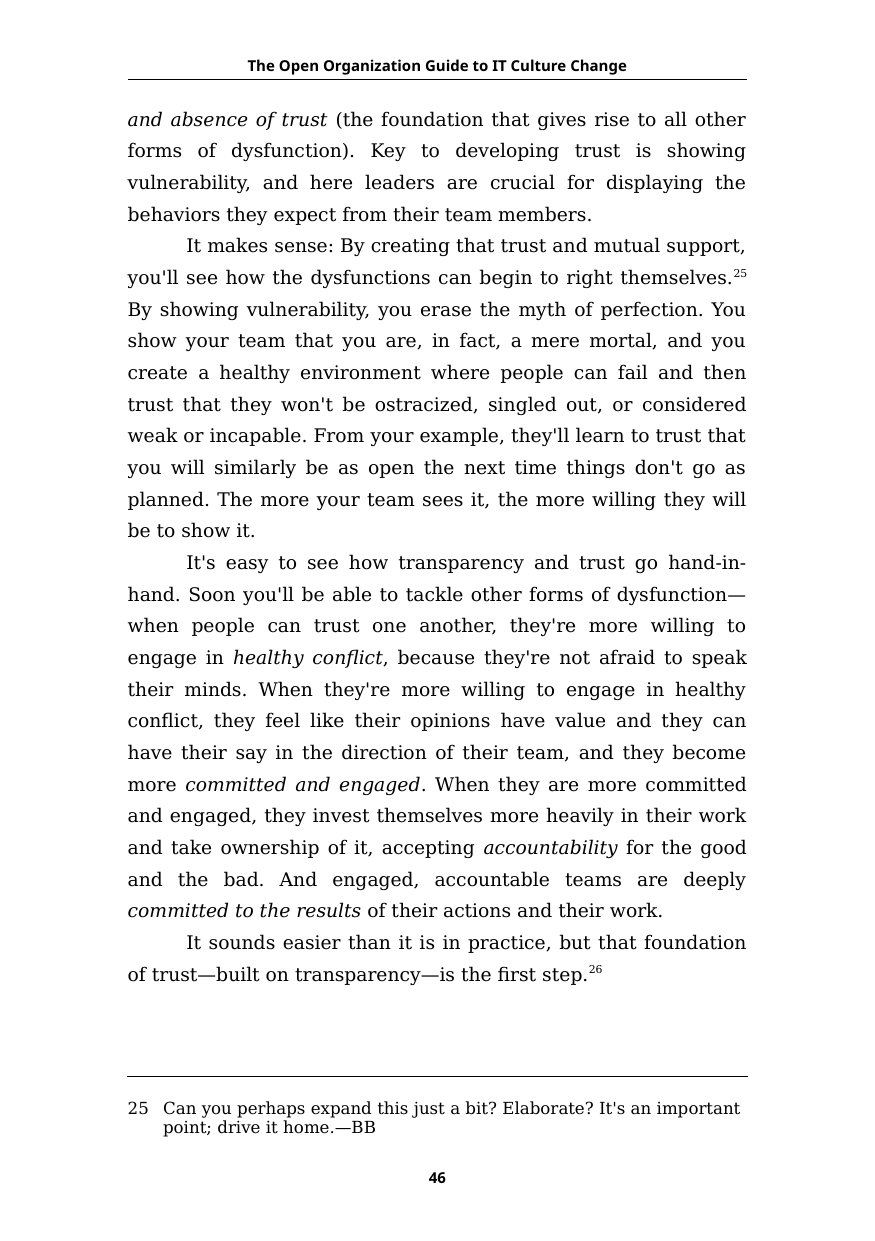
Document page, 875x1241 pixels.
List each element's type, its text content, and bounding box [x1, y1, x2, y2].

text Can you perhaps expand this just a bit? Elaborate? It's an important point; drive it home.—BB [127, 1099, 747, 1138]
text It makes sense: By creating that trust and mutual support, you'll see how the dysfunctions can begin to right themselves. By showing vulnerability, you erase the myth of perfection. You show your team that you are, in fact, a mere mortal, and you create a healthy environment where people can fail and then trust that they won't be ostracized, singled out, or considered weak or incapable. From your example, they'll learn to trust that you will similarly be as open the next time things don't go as planned. The more your team sees it, the more willing they will be to show it. [127, 235, 747, 542]
text It's easy to see how transparency and trust go hand-in-hand. Soon you'll be able to tackle other forms of dysfunction—when people can trust one another, they're more willing to engage in healthy conflict, because they're not afraid to speak their minds. When they're more willing to engage in healthy conflict, they feel like their opinions have value and they can have their say in the direction of their team, and they become more committed and engaged. When they are more committed and engaged, they invest themselves more heavily in their work and take ownership of it, accepting accountability for the good and the bad. And engaged, accountable teams are deeply committed to the results of their actions and their work. [127, 552, 747, 922]
text and absence of trust (the foundation that gives rise to all other forms of dysfunction). Key to developing trust is showing vulnerability, and here leaders are crucial for displaying the behaviors they expect from their team members. [127, 109, 747, 226]
text It sounds easier than it is in practice, but that foundation of trust—built on transparency—is the first step. [127, 932, 747, 986]
